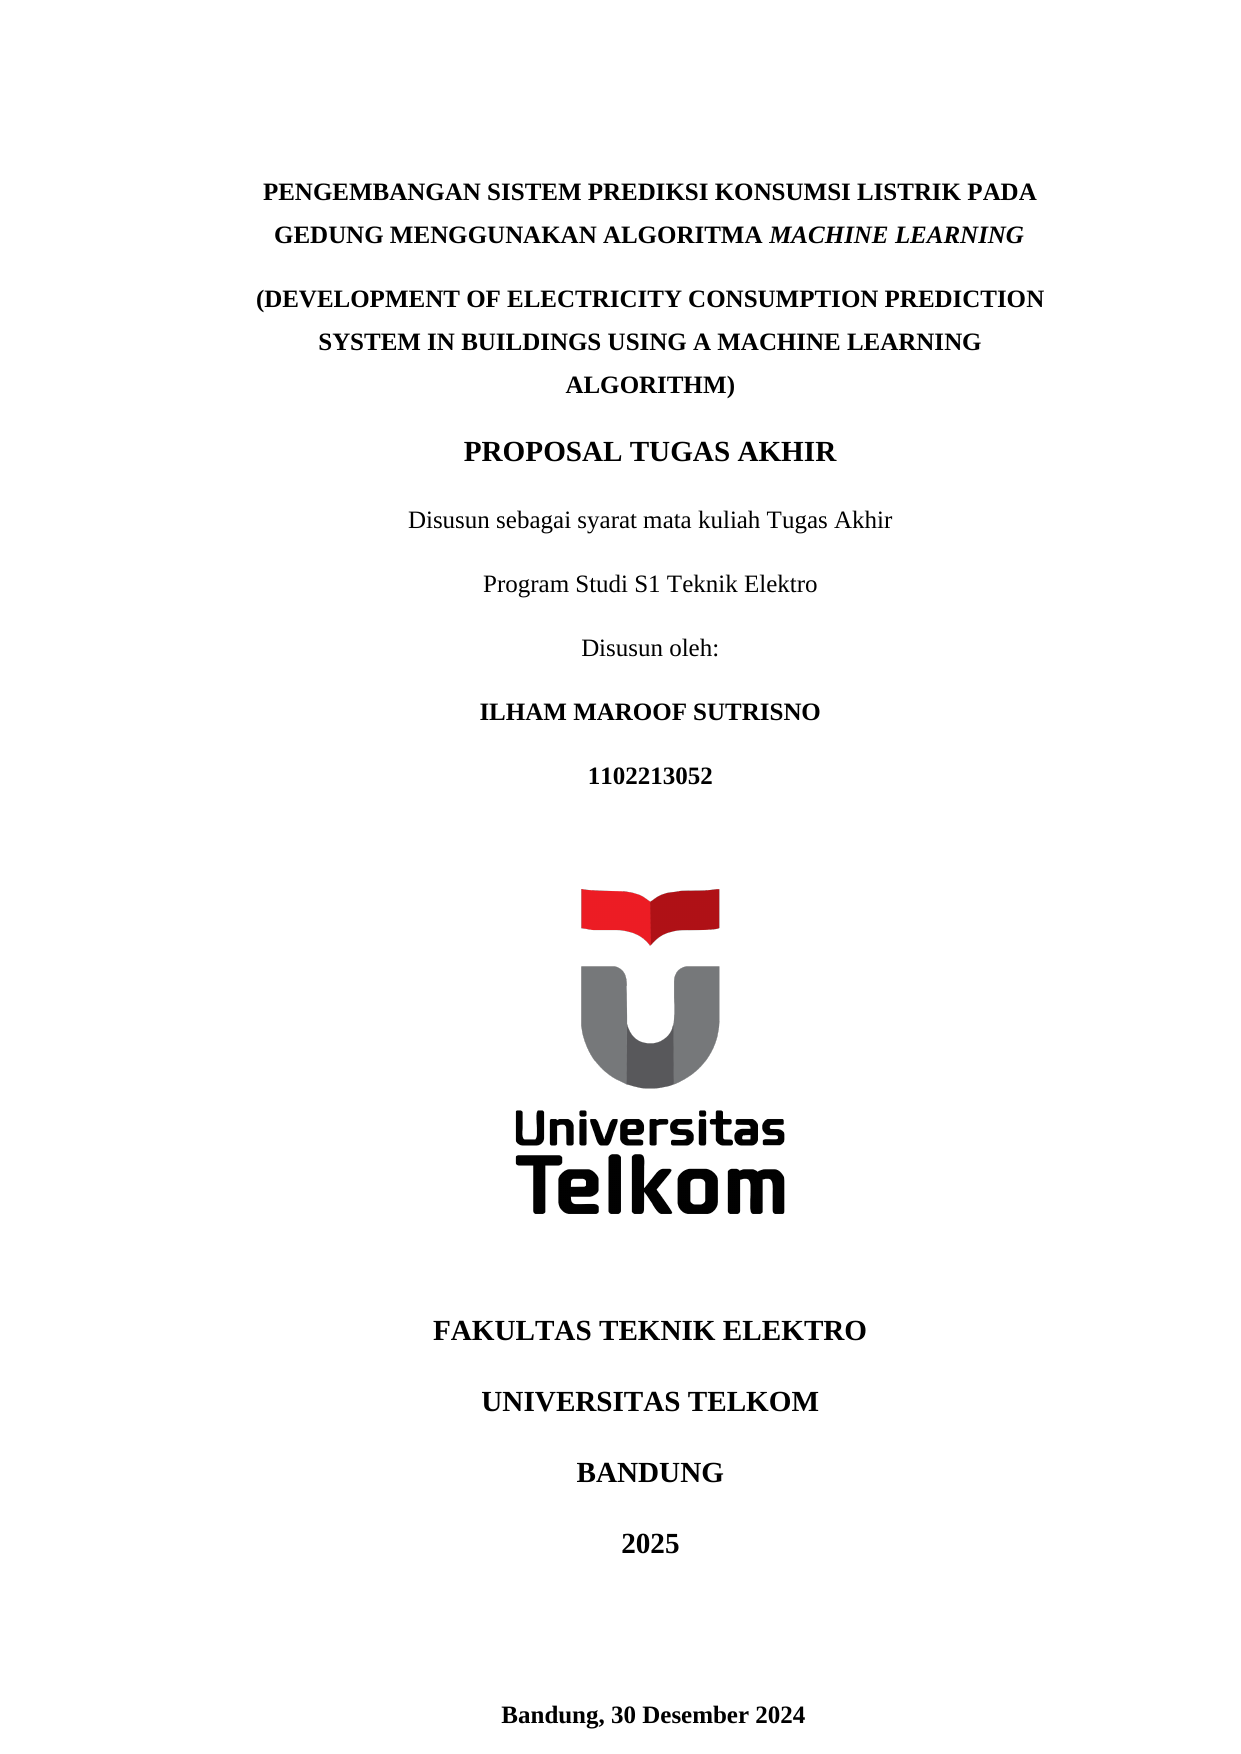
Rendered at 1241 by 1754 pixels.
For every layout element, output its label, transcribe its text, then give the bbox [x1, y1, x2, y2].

text ILHAM MAROOF SUTRISNO [237, 697, 1063, 726]
text Disusun oleh: [237, 633, 1063, 662]
text BANDUNG [237, 1455, 1063, 1489]
text PROPOSAL TUGAS AKHIR [237, 434, 1063, 468]
text Program Studi S1 Teknik Elektro [237, 569, 1063, 598]
text FAKULTAS TEKNIK ELEKTRO [237, 1313, 1063, 1347]
text (DEVELOPMENT OF ELECTRICITY CONSUMPTION PREDICTION SYSTEM IN BUILDINGS USING A MACHINE LEARNING ALGORITHM) [237, 284, 1063, 399]
text UNIVERSITAS TELKOM [237, 1384, 1063, 1418]
text [461, 1693, 845, 1752]
text 2025 [237, 1527, 1063, 1560]
text Disusun sebagai syarat mata kuliah Tugas Akhir [237, 505, 1063, 534]
text Bandung, 30 Desember 2024 [476, 1701, 830, 1729]
text 1102213052 [237, 761, 1063, 790]
text PENGEMBANGAN SISTEM PREDIKSI KONSUMSI LISTRIK PADA GEDUNG MENGGUNAKAN ALGORITMA MACHINE LEARNING [237, 177, 1063, 249]
